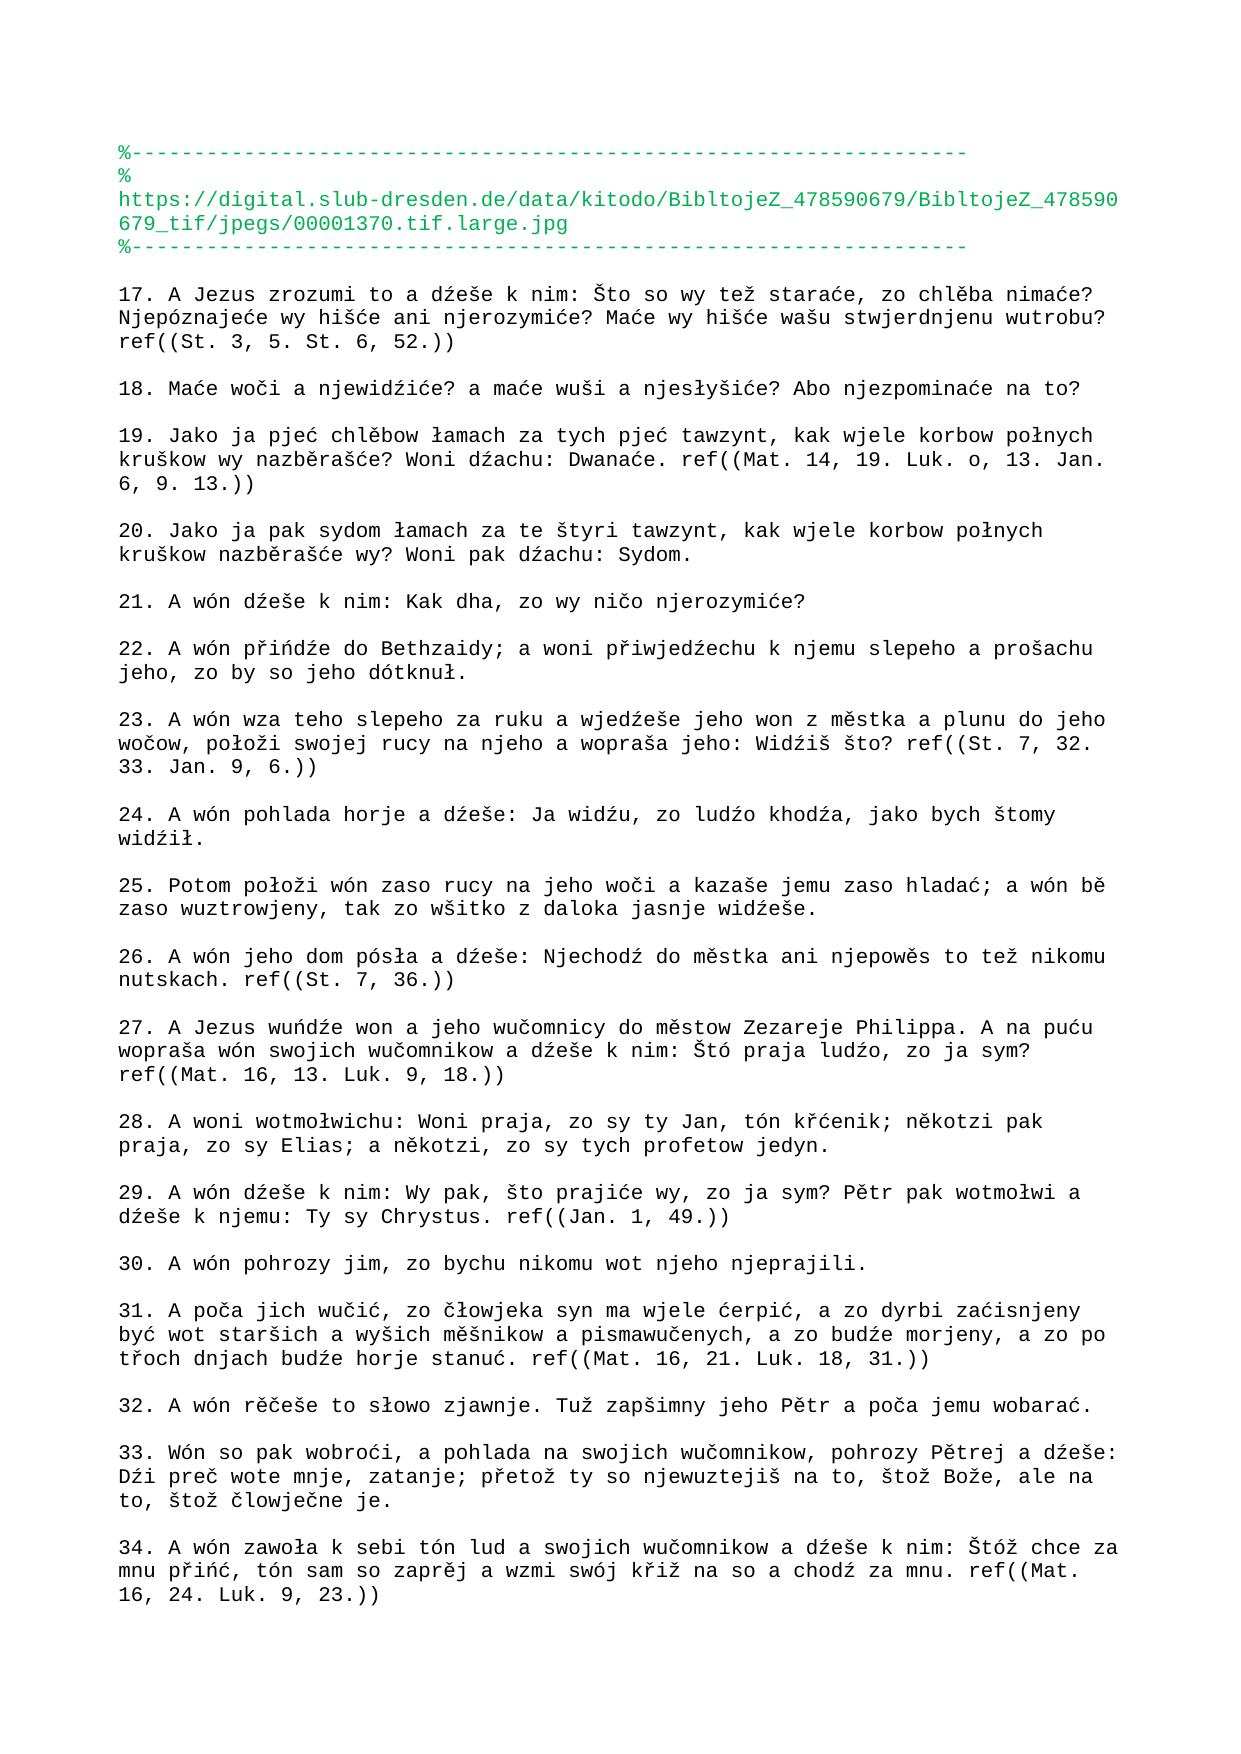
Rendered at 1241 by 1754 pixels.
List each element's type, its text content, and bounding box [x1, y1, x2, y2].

text 26. A wón jeho dom pósła a dźeše: Njechodź do městka ani njepowěs to tež nikomu nutskach. ref((St. 7, 36.)) [118, 946, 1122, 993]
text %------------------------------------------------------------------- [118, 142, 1122, 165]
text 17. A Jezus zrozumi to a dźeše k nim: Što so wy tež staraće, zo chlěba nimaće? Njepóznajeće wy hišće ani njerozymiće? Maće wy hišće wašu stwjerdnjenu wutrobu? ref((St. 3, 5. St. 6, 52.)) [118, 284, 1122, 354]
text 19. Jako ja pjeć chlěbow łamach za tych pjeć tawzynt, kak wjele korbow połnych kruškow wy nazběrašće? Woni dźachu: Dwanaće. ref((Mat. 14, 19. Luk. o, 13. Jan. 6, 9. 13.)) [118, 426, 1122, 496]
text 31. A poča jich wučić, zo čłowjeka syn ma wjele ćerpić, a zo dyrbi zaćisnjeny być wot staršich a wyšich měšnikow a pismawučenych, a zo budźe morjeny, a zo po třoch dnjach budźe horje stanuć. ref((Mat. 16, 21. Luk. 18, 31.)) [118, 1300, 1122, 1371]
text 24. A wón pohlada horje a dźeše: Ja widźu, zo ludźo khodźa, jako bych štomy widźił. [118, 804, 1122, 851]
text 34. A wón zawoła k sebi tón lud a swojich wučomnikow a dźeše k nim: Štóž chce za mnu přińć, tón sam so zaprěj a wzmi swój křiž na so a chodź za mnu. ref((Mat. 16, 24. Luk. 9, 23.)) [118, 1537, 1122, 1608]
text 33. Wón so pak wobroći, a pohlada na swojich wučomnikow, pohrozy Pětrej a dźeše: Dźi preč wote mnje, zatanje; přetož ty so njewuztejiš na to, štož Bože, ale na to, štož člowječne je. [118, 1442, 1122, 1513]
text 30. A wón pohrozy jim, zo bychu nikomu wot njeho njeprajili. [118, 1253, 1122, 1277]
text 32. A wón rěčeše to słowo zjawnje. Tuž zapšimny jeho Pětr a poča jemu wobarać. [118, 1395, 1122, 1419]
text 22. A wón přińdźe do Bethzaidy; a woni přiwjedźechu k njemu slepeho a prošachu jeho, zo by so jeho dótknuł. [118, 638, 1122, 686]
text 21. A wón dźeše k nim: Kak dha, zo wy ničo njerozymiće? [118, 591, 1122, 615]
text 20. Jako ja pak sydom łamach za te štyri tawzynt, kak wjele korbow połnych kruškow nazběrašće wy? Woni pak dźachu: Sydom. [118, 520, 1122, 567]
text 28. A woni wotmołwichu: Woni praja, zo sy ty Jan, tón křćenik; někotzi pak praja, zo sy Elias; a někotzi, zo sy tych profetow jedyn. [118, 1111, 1122, 1158]
text % https://digital.slub-dresden.de/data/kitodo/BibltojeZ_478590679/BibltojeZ_478590679_tif/jpegs/00001370.tif.large.jpg %------------------------------------------------------------------- [118, 165, 1122, 260]
text 27. A Jezus wuńdźe won a jeho wučomnicy do městow Zezareje Philippa. A na puću wopraša wón swojich wučomnikow a dźeše k nim: Štó praja ludźo, zo ja sym? ref((Mat. 16, 13. Luk. 9, 18.)) [118, 1017, 1122, 1088]
text 25. Potom połoži wón zaso rucy na jeho woči a kazaše jemu zaso hladać; a wón bě zaso wuztrowjeny, tak zo wšitko z daloka jasnje widźeše. [118, 875, 1122, 922]
text 29. A wón dźeše k nim: Wy pak, što prajiće wy, zo ja sym? Pětr pak wotmołwi a dźeše k njemu: Ty sy Chrystus. ref((Jan. 1, 49.)) [118, 1182, 1122, 1229]
text 23. A wón wza teho slepeho za ruku a wjedźeše jeho won z městka a plunu do jeho wočow, połoži swojej rucy na njeho a wopraša jeho: Widźiš što? ref((St. 7, 32. 33. Jan. 9, 6.)) [118, 709, 1122, 780]
text 18. Maće woči a njewidźiće? a maće wuši a njesłyšiće? Abo njezpominaće na to? [118, 378, 1122, 402]
